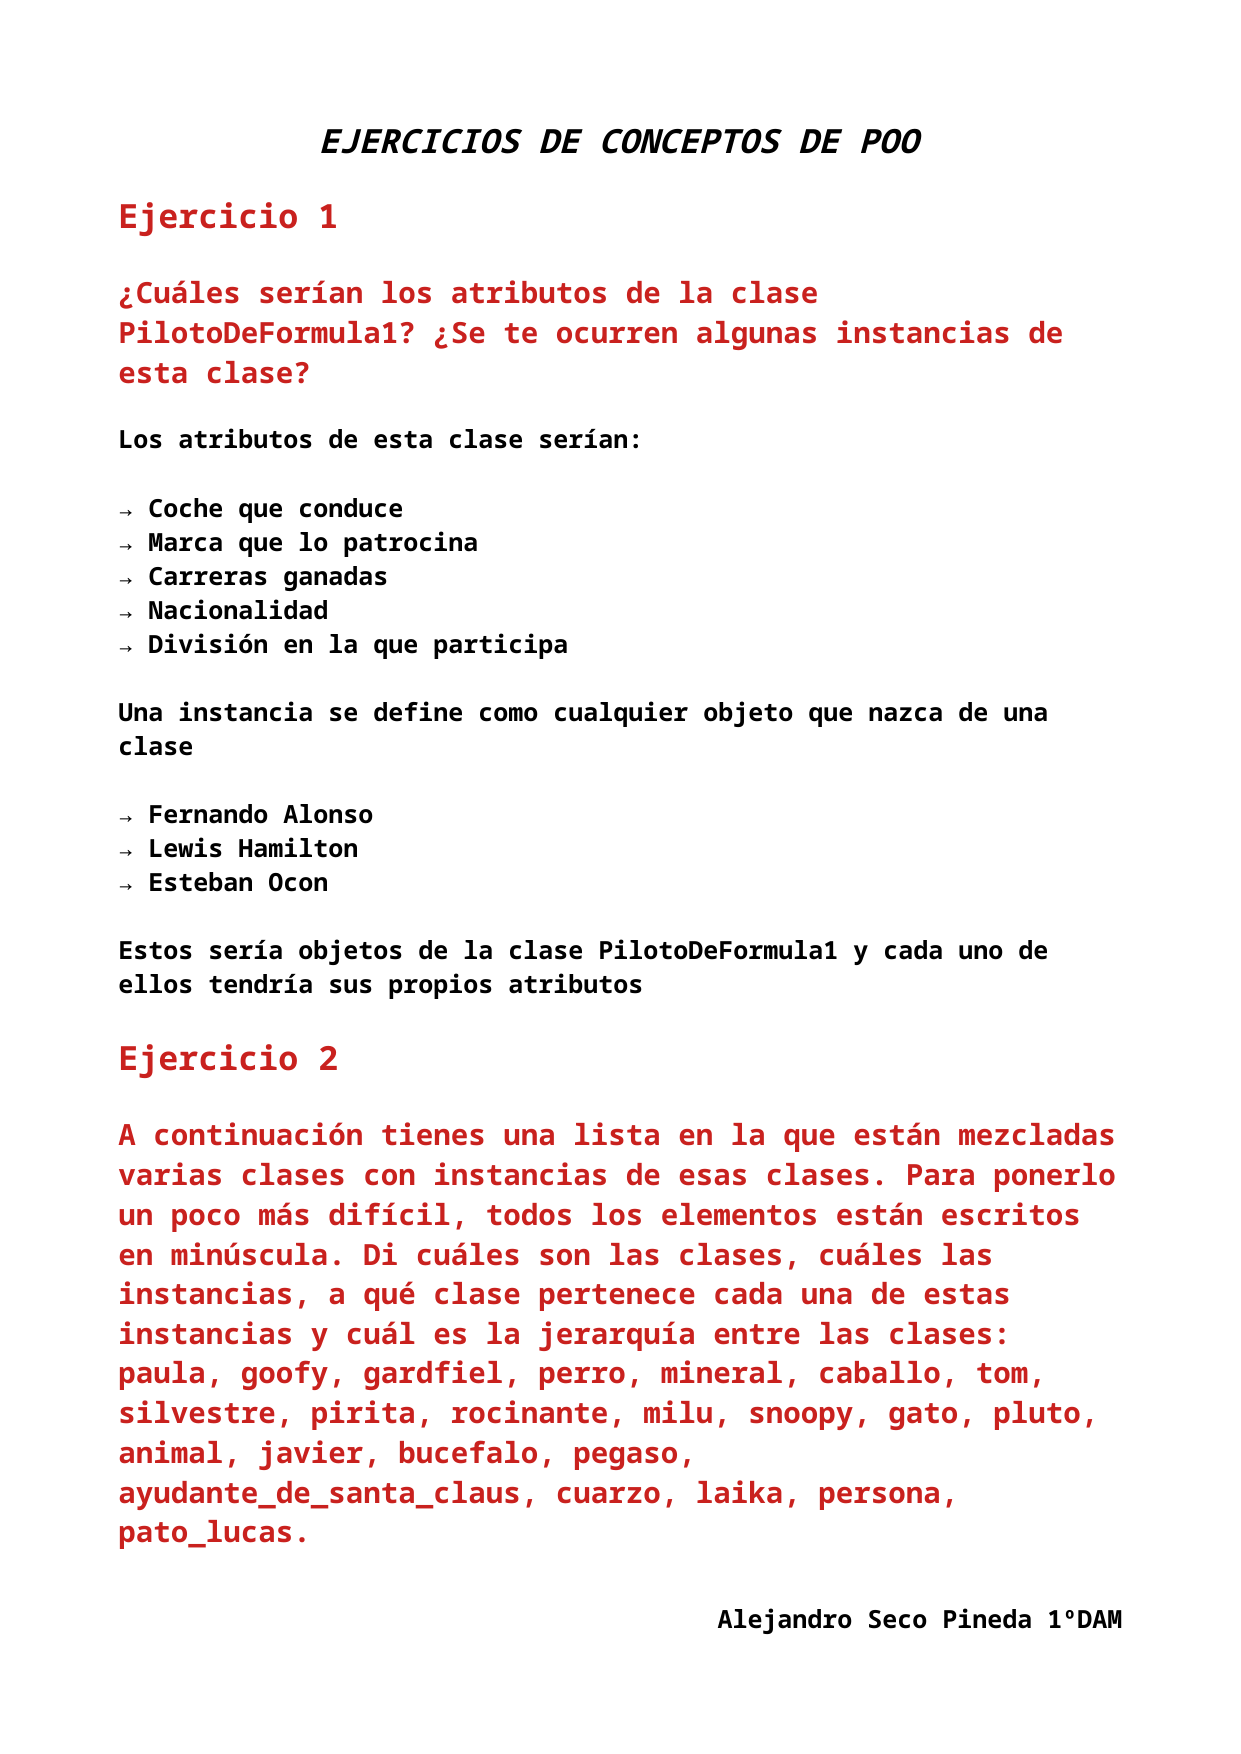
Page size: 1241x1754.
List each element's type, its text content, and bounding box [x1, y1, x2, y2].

text Ejercicio 1 [118, 193, 1122, 238]
text → Marca que lo patrocina [118, 524, 1122, 558]
text ¿Cuáles serían los atributos de la clase PilotoDeFormula1? ¿Se te ocurren algunas instancias de esta clase? [118, 272, 1122, 392]
text Ejercicio 2 [118, 1035, 1122, 1081]
text Los atributos de esta clase serían: [118, 422, 1122, 456]
text A continuación tienes una lista en la que están mezcladas varias clases con instancias de esas clases. Para ponerlo un poco más difícil, todos los elementos están escritos en minúscula. Di cuáles son las clases, cuáles las instancias, a qué clase pertenece cada una de estas instancias y cuál es la jerarquía entre las clases: paula, goofy, gardfiel, perro, mineral, caballo, tom, silvestre, pirita, rocinante, milu, snoopy, gato, pluto, animal, javier, bucefalo, pegaso, ayudante_de_santa_claus, cuarzo, laika, persona, pato_lucas. [118, 1115, 1122, 1551]
text Una instancia se define como cualquier objeto que nazca de una clase [118, 694, 1122, 763]
text → Lewis Hamilton [118, 831, 1122, 865]
text → División en la que participa [118, 626, 1122, 661]
text → Esteban Ocon [118, 865, 1122, 899]
text → Carreras ganadas [118, 558, 1122, 592]
text → Fernando Alonso [118, 797, 1122, 831]
text Estos sería objetos de la clase PilotoDeFormula1 y cada uno de ellos tendría sus propios atributos [118, 933, 1122, 1001]
text → Coche que conduce [118, 490, 1122, 524]
text → Nacionalidad [118, 592, 1122, 626]
